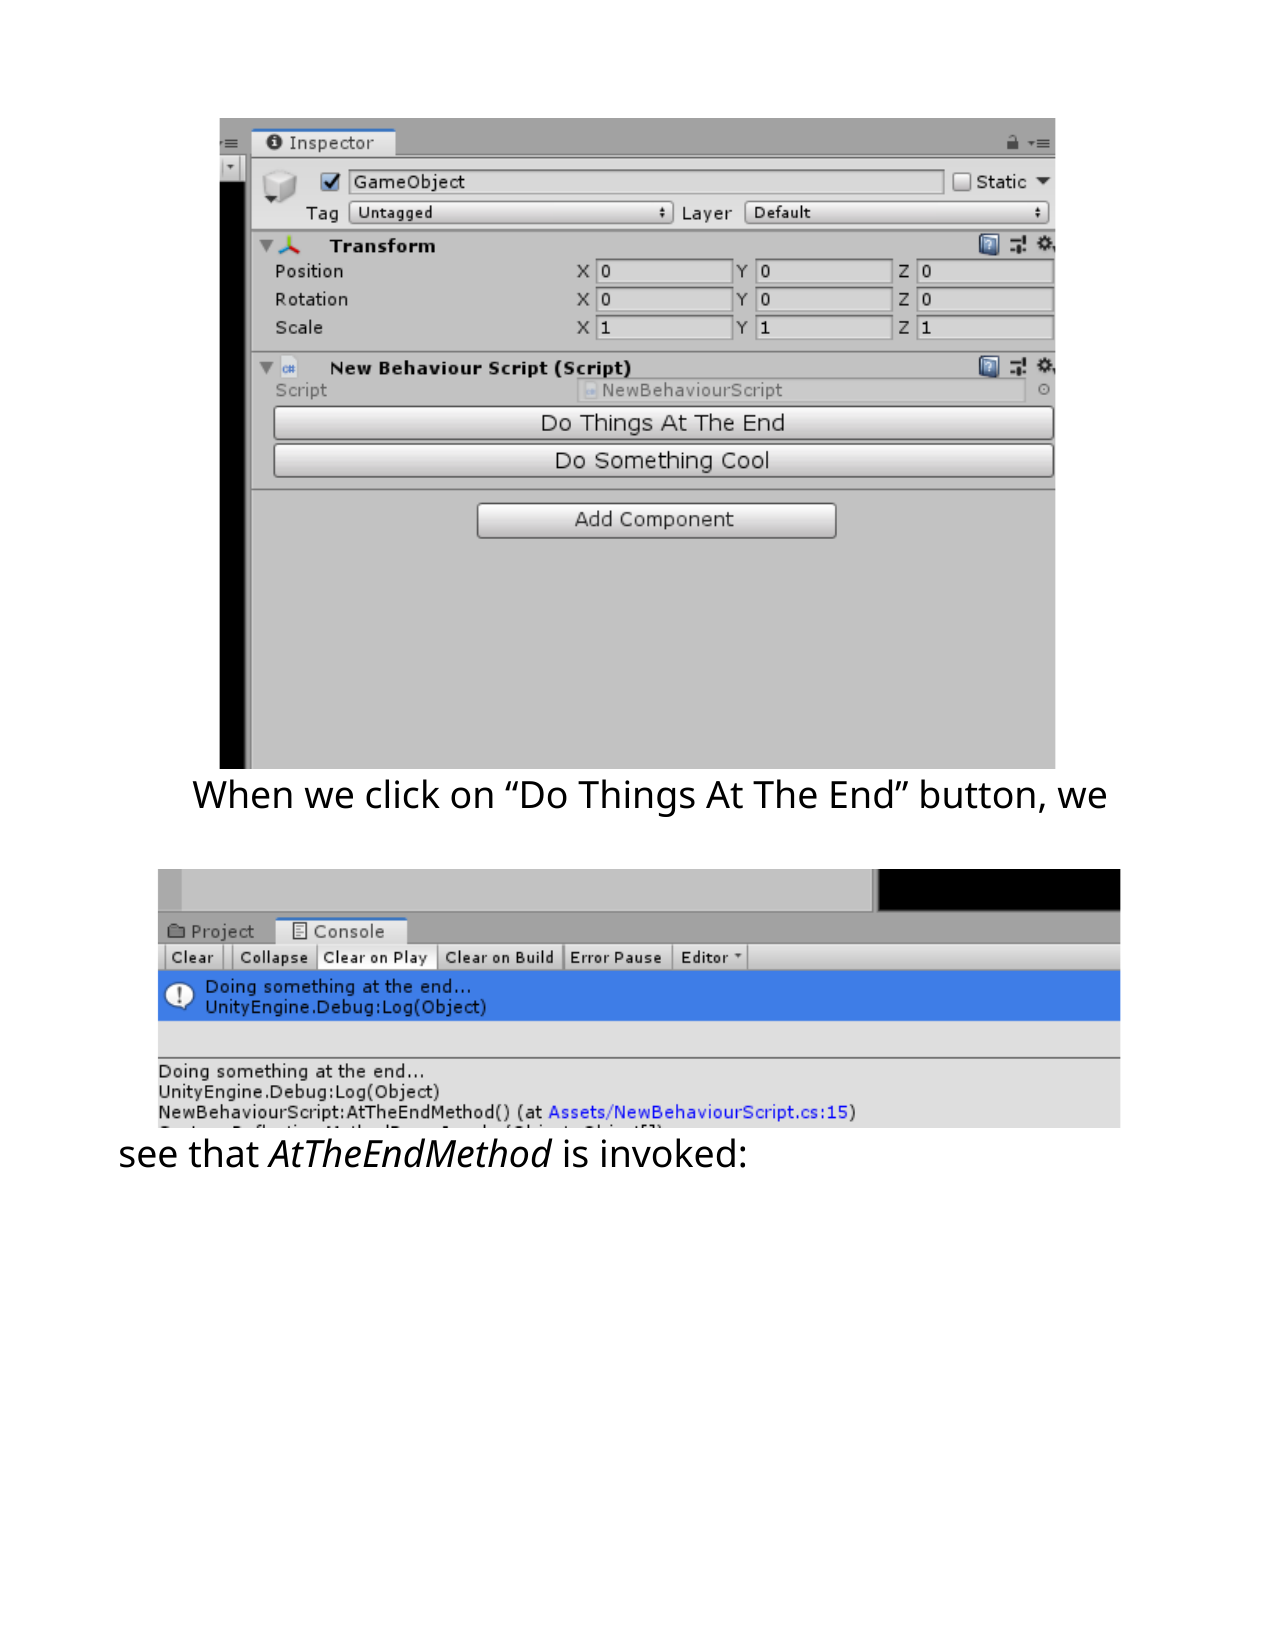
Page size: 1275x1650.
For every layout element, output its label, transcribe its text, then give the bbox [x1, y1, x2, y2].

picture [157, 869, 1121, 1128]
picture [219, 118, 1056, 769]
text When we click on “Do Things At The End” button, we see that AtTheEndMethod is invoked: [118, 118, 1157, 1178]
